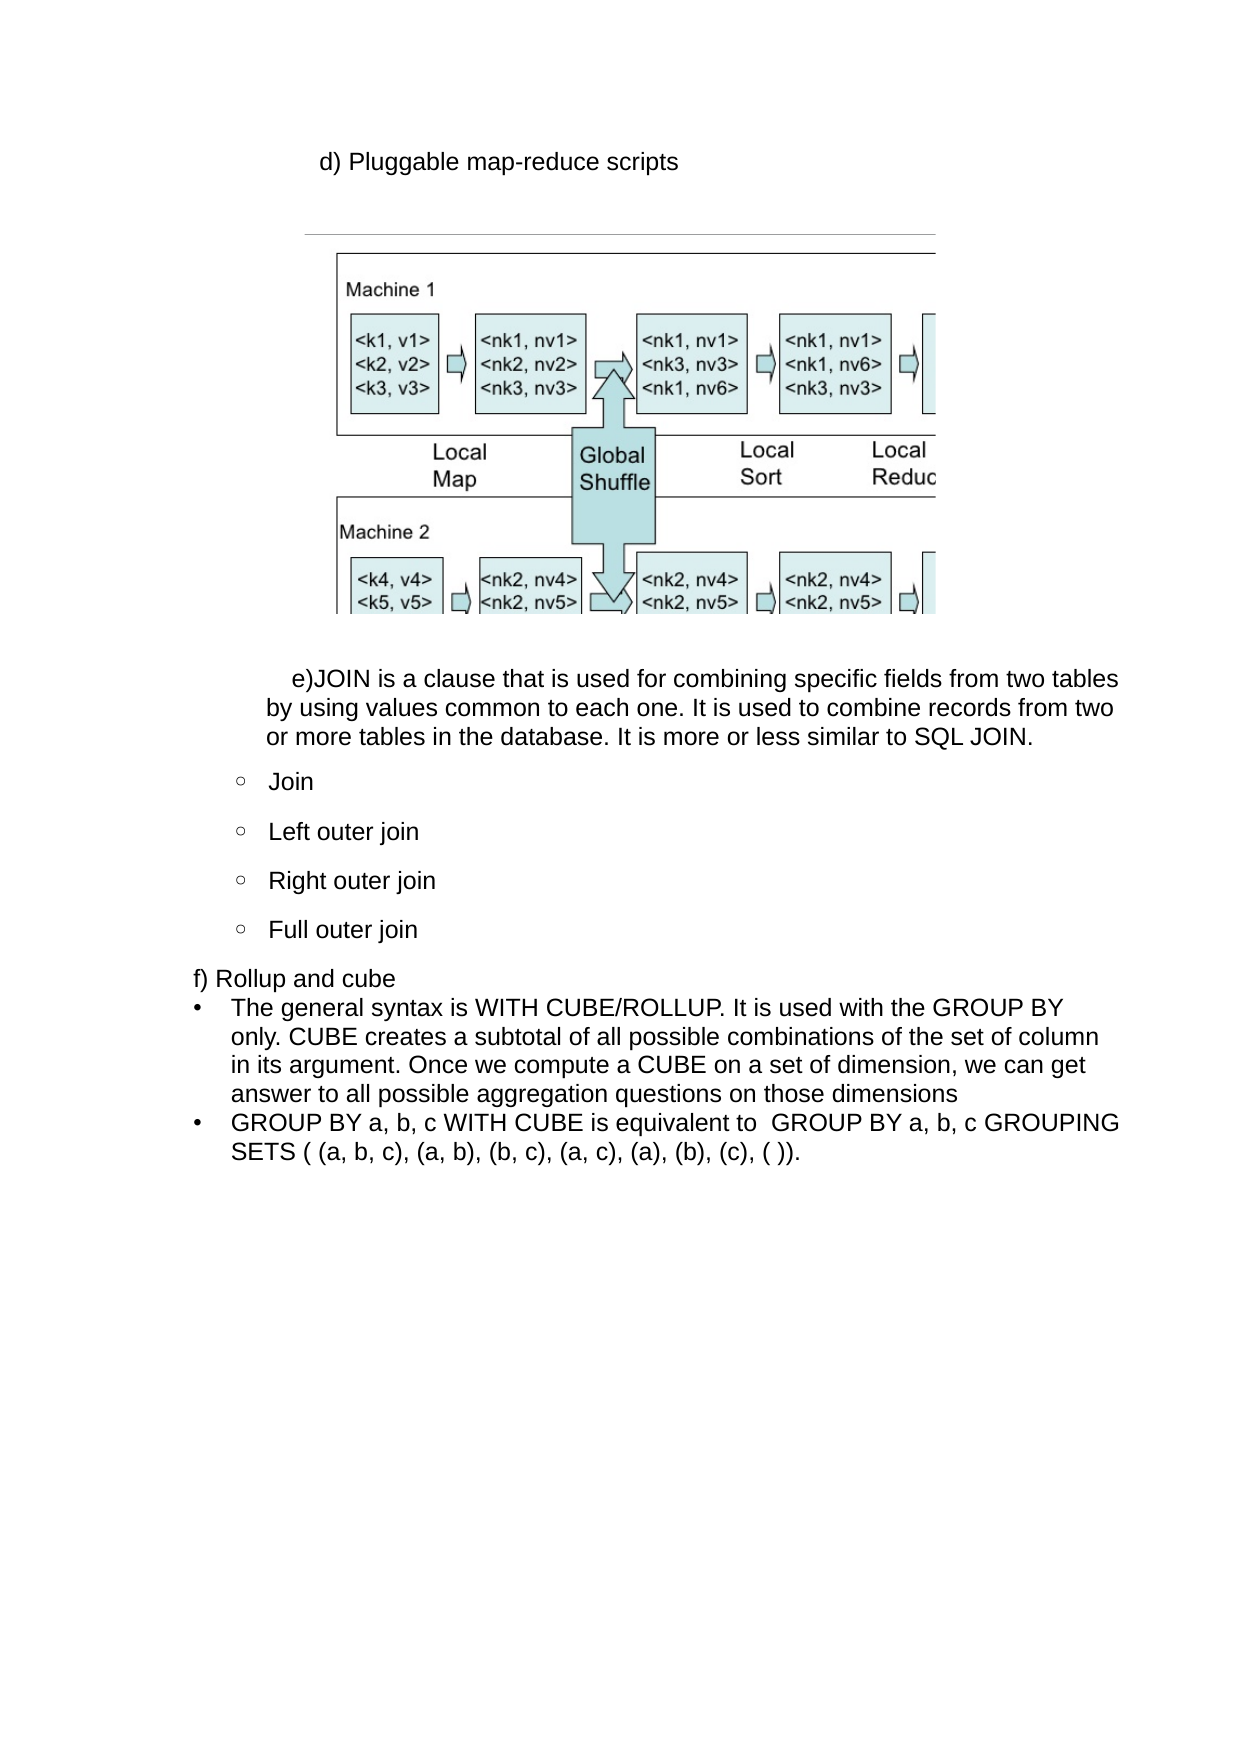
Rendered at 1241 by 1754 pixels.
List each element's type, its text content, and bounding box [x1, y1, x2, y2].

list f) Rollup and cube [156, 964, 1122, 993]
list The general syntax is WITH CUBE/ROLLUP. It is used with the GROUP BY only. CUBE creates a subtotal of all possible combinations of the set of column in its argument. Once we compute a CUBE on a set of dimension, we can get answer to all possible aggregation questions on those dimensions [193, 993, 1122, 1108]
picture [304, 234, 936, 614]
list Join [231, 767, 1122, 796]
list e)JOIN is a clause that is used for combining specific fields from two tables by using values common to each one. It is used to combine records from two or more tables in the database. It is more or less similar to SQL JOIN. [118, 664, 1122, 751]
list Left outer join [231, 816, 1122, 845]
list GROUP BY a, b, c WITH CUBE is equivalent to GROUP BY a, b, c GROUPING SETS ( (a, b, c), (a, b), (b, c), (a, c), (a), (b), (c), ( )). [193, 1108, 1122, 1165]
list Right outer join [231, 866, 1122, 894]
list d) Pluggable map-reduce scripts [118, 147, 1122, 176]
list Full outer join [231, 915, 1122, 944]
